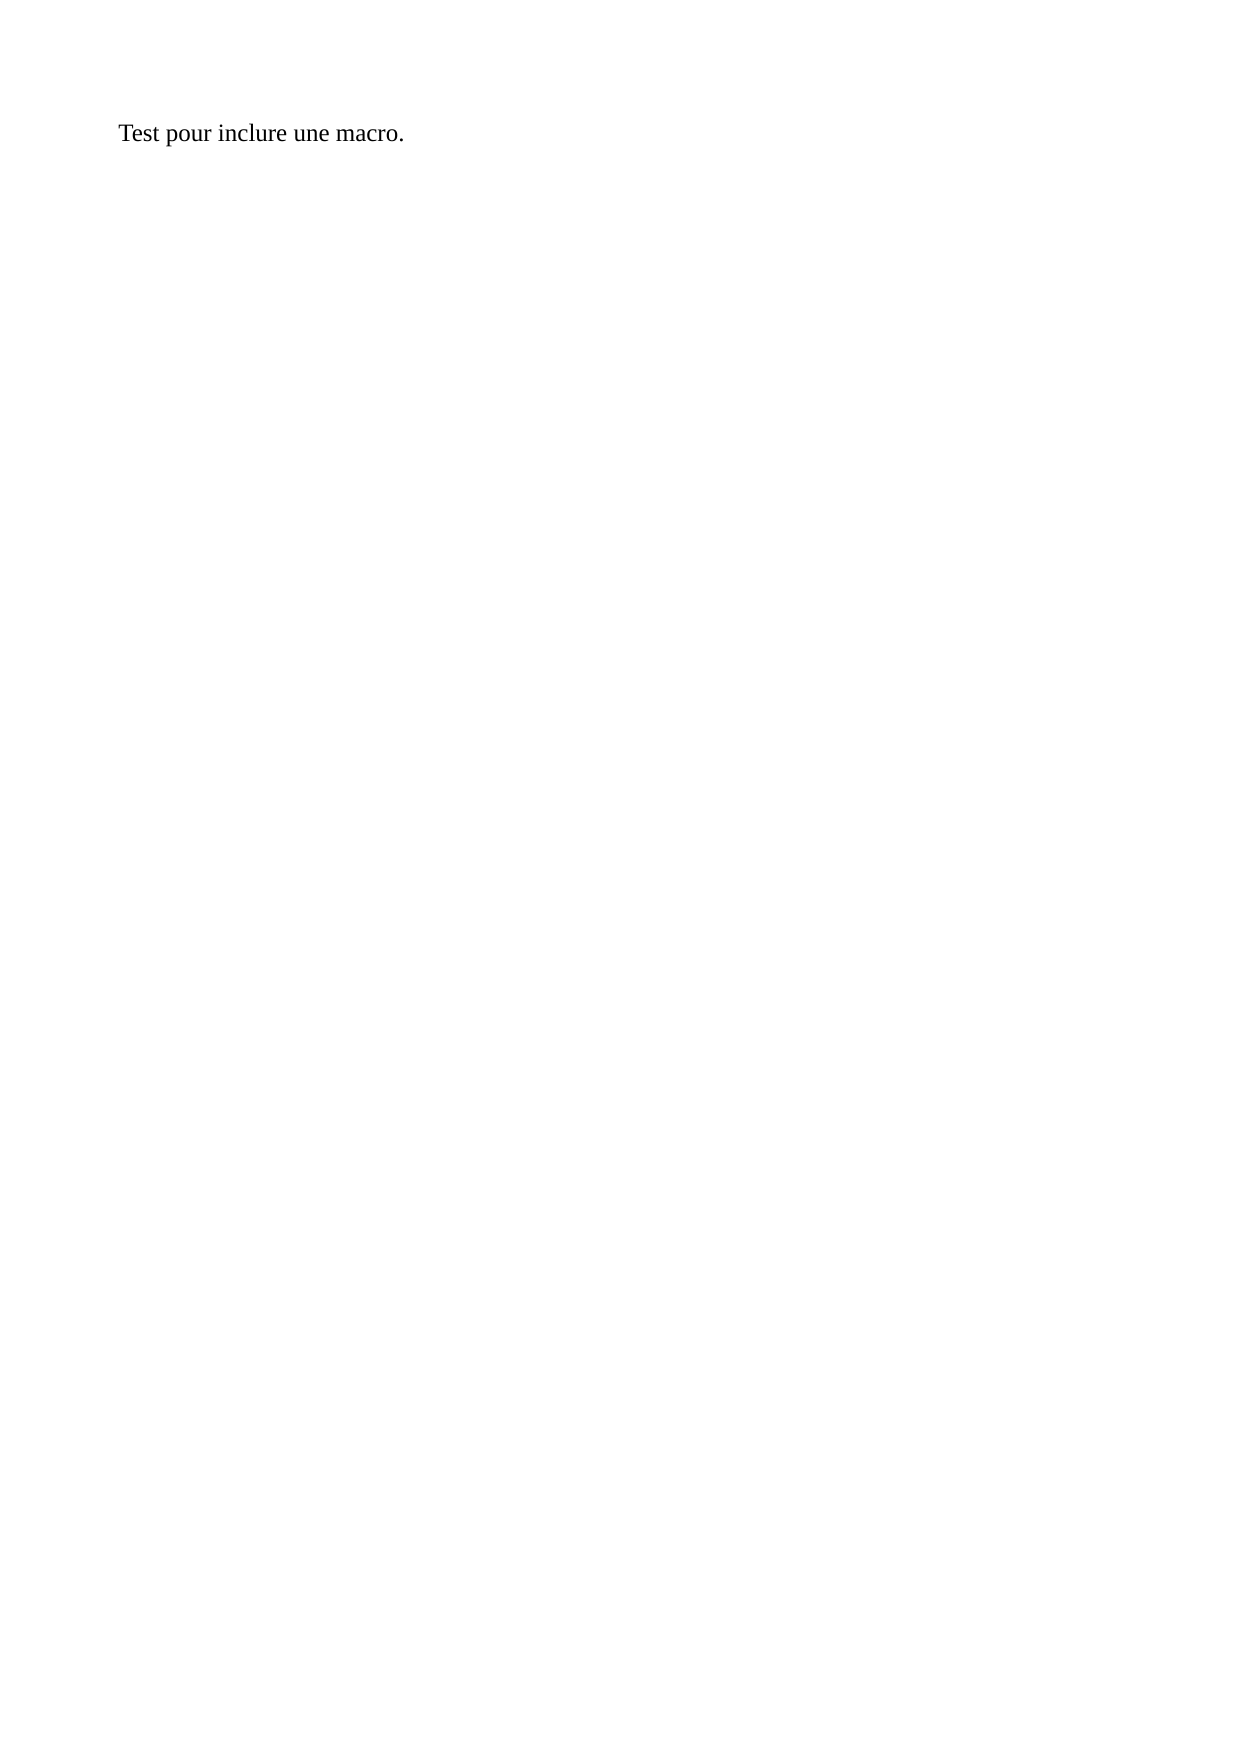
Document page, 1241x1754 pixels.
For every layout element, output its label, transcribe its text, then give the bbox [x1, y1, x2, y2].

text Test pour inclure une macro. [118, 118, 1122, 147]
